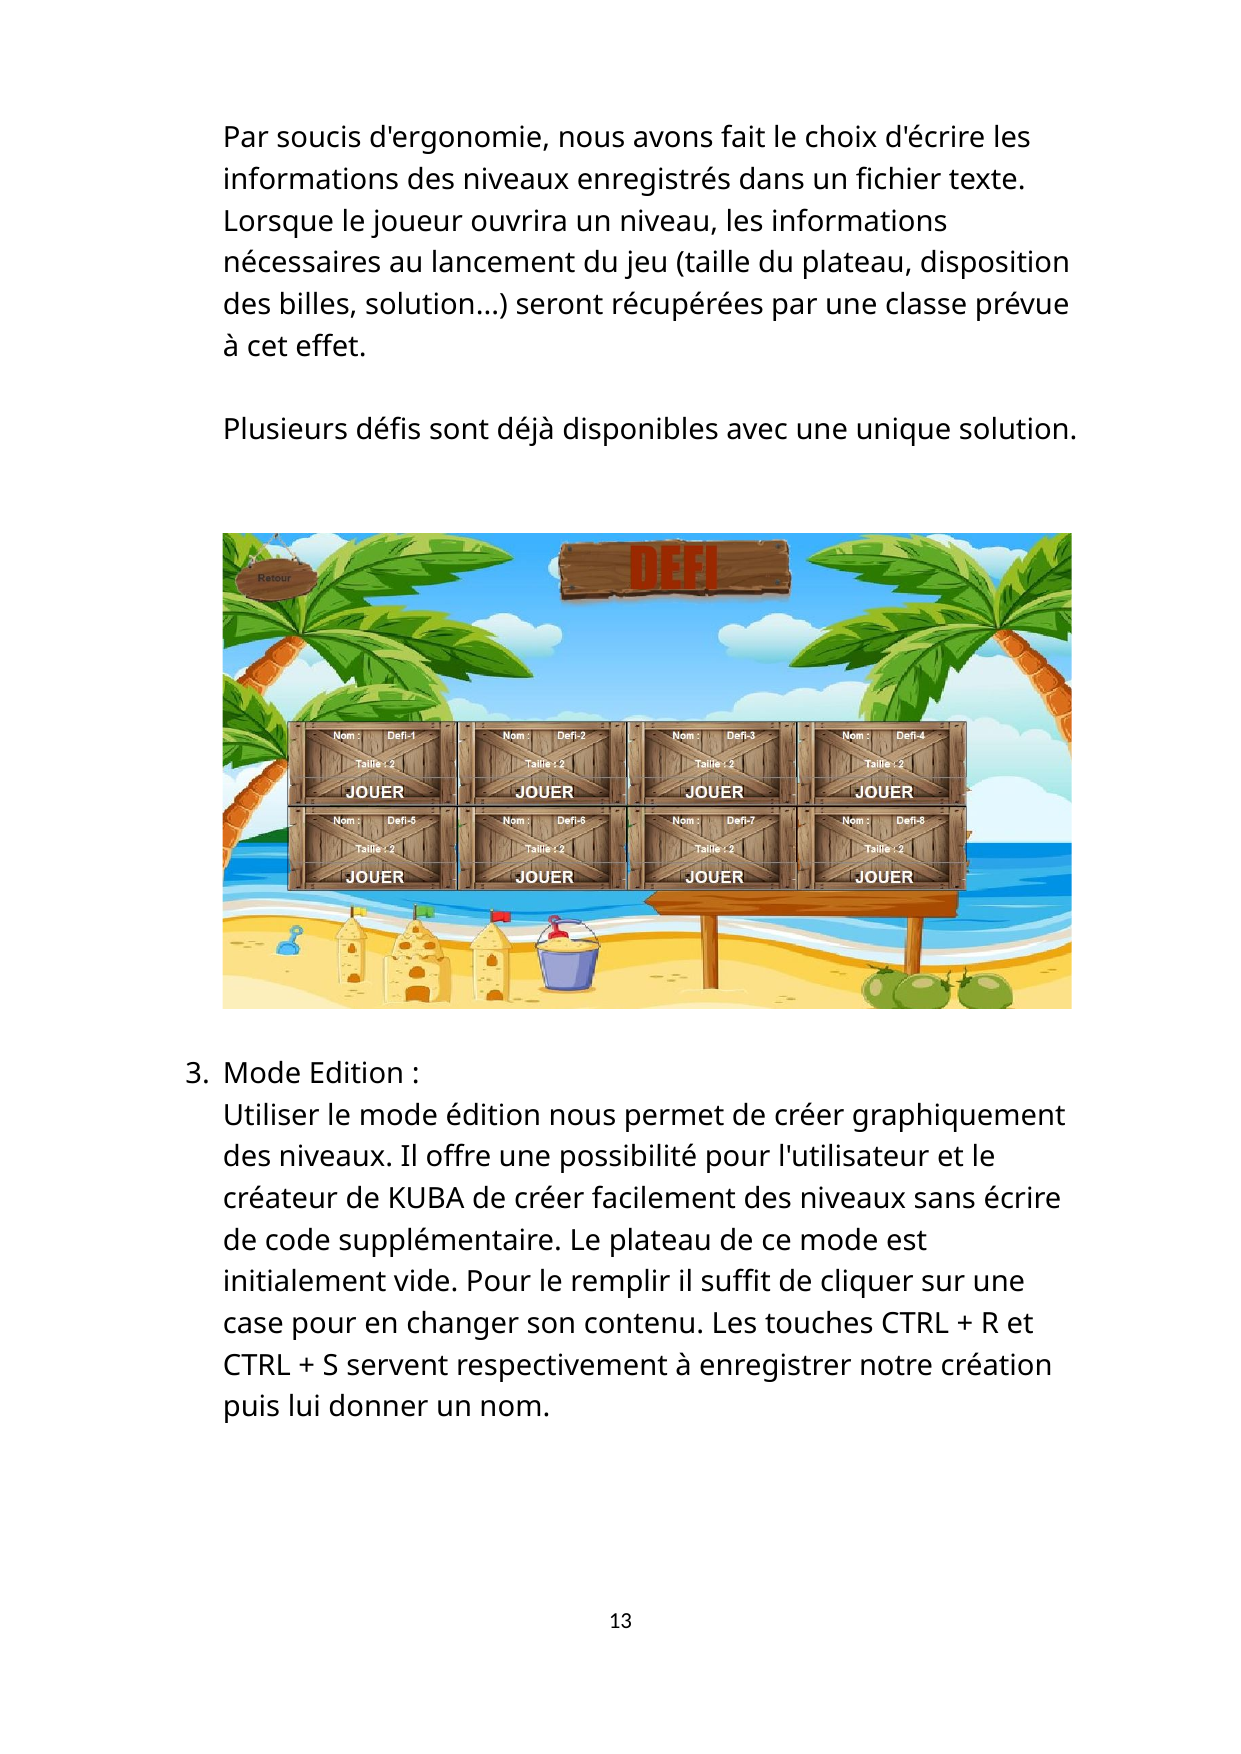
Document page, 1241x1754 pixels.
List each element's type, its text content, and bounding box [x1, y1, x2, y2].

list Plusieurs défis sont déjà disponibles avec une unique solution. [223, 408, 1093, 448]
list Mode Edition : [185, 1052, 1093, 1092]
list Lorsque le joueur ouvrira un niveau, les informations nécessaires au lancement du jeu (taille du plateau, disposition des billes, solution...) seront récupérées par une classe prévue à cet effet. [223, 200, 1093, 365]
list Par soucis d'ergonomie, nous avons fait le choix d'écrire les informations des niveaux enregistrés dans un fichier texte. [223, 117, 1093, 198]
list Utiliser le mode édition nous permet de créer graphiquement des niveaux. Il offre une possibilité pour l'utilisateur et le créateur de KUBA de créer facilement des niveaux sans écrire de code supplémentaire. Le plateau de ce mode est initialement vide. Pour le remplir il suffit de cliquer sur une case pour en changer son contenu. Les touches CTRL + R et CTRL + S servent respectivement à enregistrer notre création puis lui donner un nom. [223, 1094, 1093, 1425]
